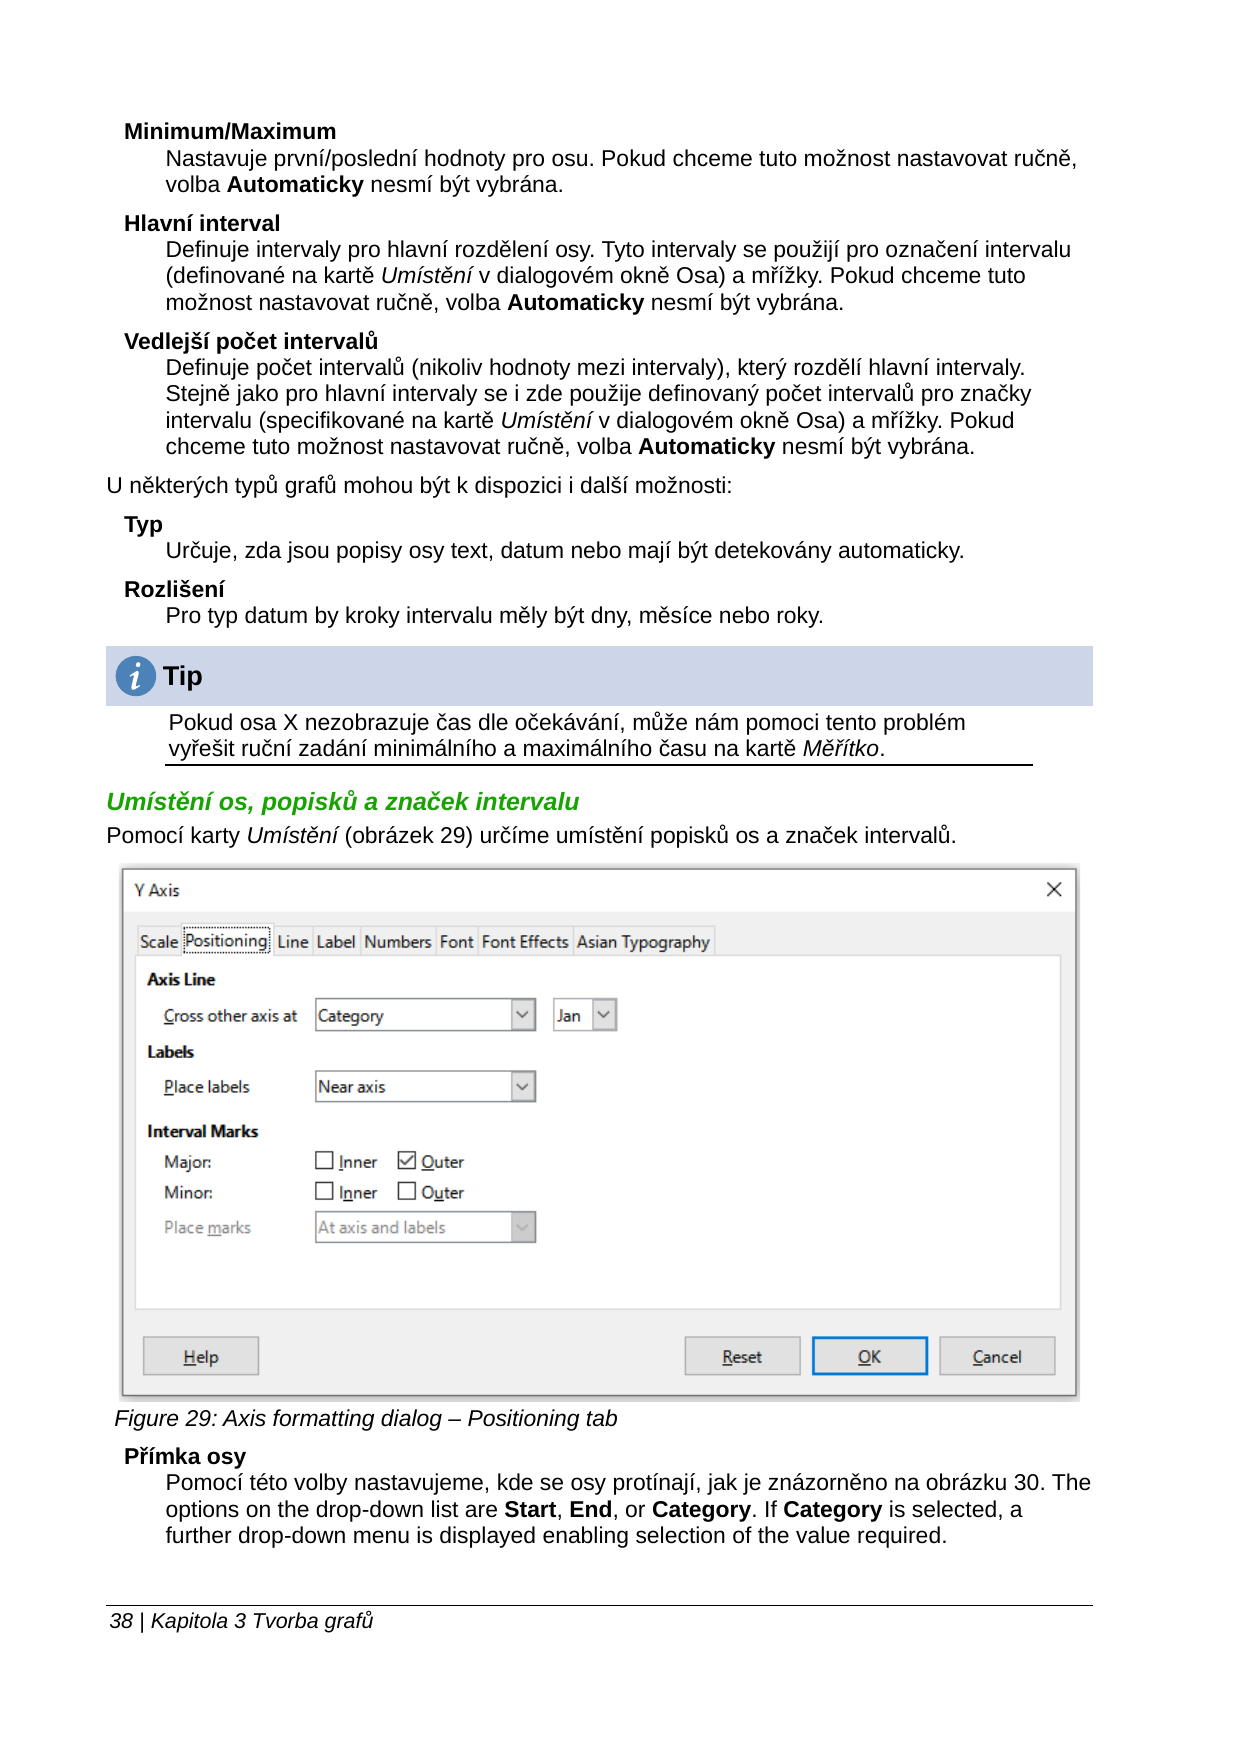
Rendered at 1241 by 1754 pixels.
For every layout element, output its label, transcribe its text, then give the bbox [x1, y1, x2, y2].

text Typ [124, 511, 1093, 537]
text Hlavní interval [124, 210, 1093, 236]
picture [118, 863, 1081, 1402]
text Minimum/Maximum [124, 118, 1093, 144]
text Přímka osy [124, 1443, 1093, 1469]
text Definuje počet intervalů (nikoliv hodnoty mezi intervaly), který rozdělí hlavní intervaly. Stejně jako pro hlavní intervaly se i zde použije definovaný počet intervalů pro značky intervalu (specifikované na kartě Umístění v dialogovém okně Osa) a mřížky. Pokud chceme tuto možnost nastavovat ručně, volba Automaticky nesmí být vybrána. [165, 354, 1093, 459]
subtitle Umístění os, popisků a značek intervalu [106, 787, 1093, 816]
text Pomocí této volby nastavujeme, kde se osy protínají, jak je znázorněno na obrázku 30. The options on the drop-down list are Start, End, or Category. If Category is selected, a further drop-down menu is displayed enabling selection of the value required. [165, 1469, 1093, 1548]
text Pomocí karty Umístění (obrázek 29) určíme umístění popisků os a značek intervalů. [106, 822, 1093, 848]
text Figure 29: Axis formatting dialog – Positioning tab [114, 861, 1085, 1431]
text U některých typů grafů mohou být k dispozici i další možnosti: [106, 472, 1093, 498]
text Pro typ datum by kroky intervalu měly být dny, měsíce nebo roky. [165, 602, 1093, 629]
text Vedlejší počet intervalů [124, 328, 1093, 354]
text Určuje, zda jsou popisy osy text, datum nebo mají být detekovány automaticky. [165, 537, 1093, 563]
subtitle Tip [106, 646, 1093, 706]
text Definuje intervaly pro hlavní rozdělení osy. Tyto intervaly se použijí pro označení intervalu (definované na kartě Umístění v dialogovém okně Osa) a mřížky. Pokud chceme tuto možnost nastavovat ručně, volba Automaticky nesmí být vybrána. [165, 236, 1093, 315]
text Pokud osa X nezobrazuje čas dle očekávání, může nám pomoci tento problém vyřešit ruční zadání minimálního a maximálního času na kartě Měřítko. [165, 706, 1033, 764]
text Nastavuje první/poslední hodnoty pro osu. Pokud chceme tuto možnost nastavovat ručně, volba Automaticky nesmí být vybrána. [165, 144, 1093, 197]
text Rozlišení [124, 576, 1093, 602]
